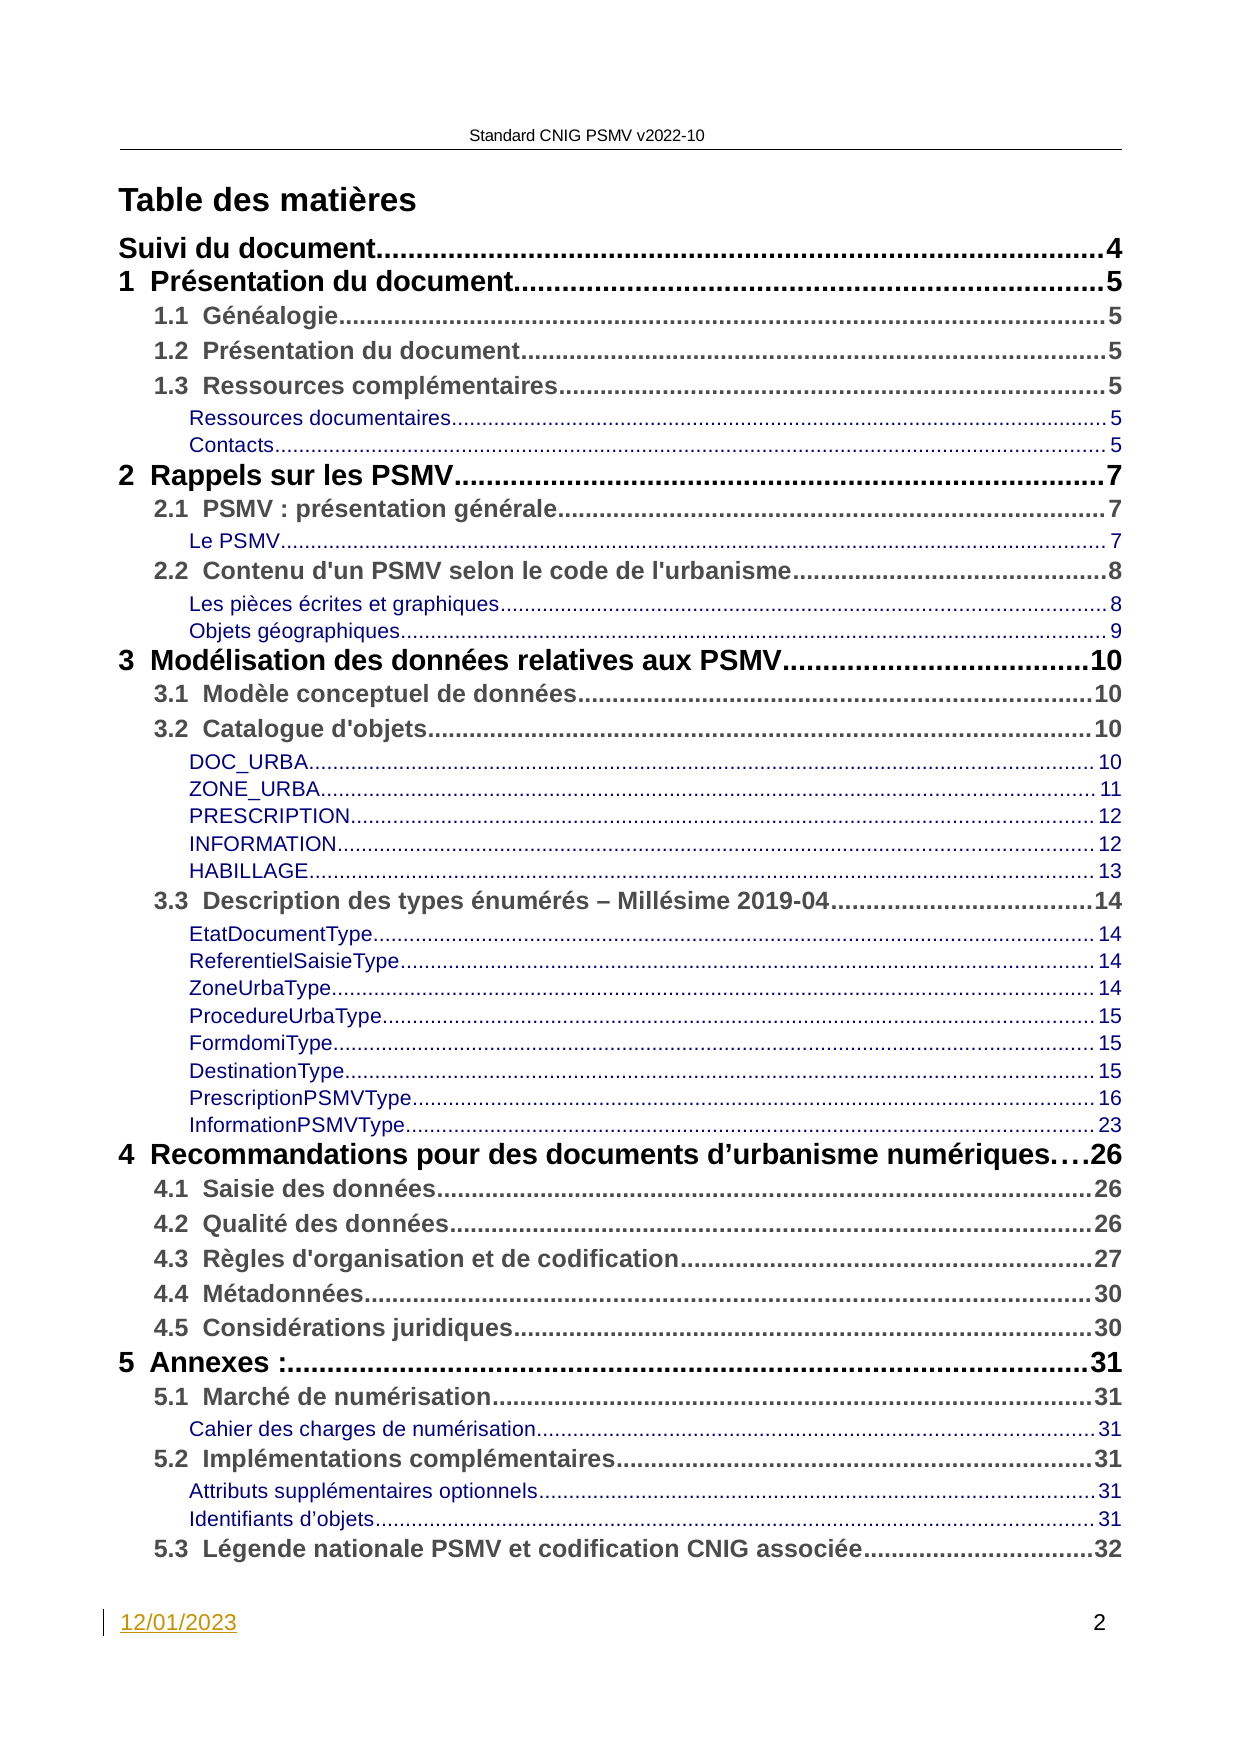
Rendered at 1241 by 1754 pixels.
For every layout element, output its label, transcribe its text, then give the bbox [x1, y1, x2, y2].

text Le PSMV 7 [189, 529, 1122, 553]
text 3.2 Catalogue d'objets 10 [153, 714, 1122, 743]
text Les pièces écrites et graphiques 8 [189, 591, 1122, 616]
text ZONE_URBA 11 [189, 777, 1122, 801]
text 1 Présentation du document 5 [118, 264, 1122, 298]
text ReferentielSaisieType 14 [189, 948, 1122, 973]
text DestinationType 15 [189, 1058, 1122, 1082]
text Attributs supplémentaires optionnels 31 [189, 1479, 1122, 1503]
text 3.1 Modèle conceptuel de données 10 [153, 679, 1122, 708]
text INFORMATION 12 [189, 831, 1122, 856]
text 1.1 Généalogie 5 [153, 301, 1122, 330]
text EtatDocumentType 14 [189, 921, 1122, 946]
text 1.3 Ressources complémentaires 5 [153, 371, 1122, 400]
text Identifiants d’objets 31 [189, 1506, 1122, 1531]
text FormdomiType 15 [189, 1031, 1122, 1055]
text 1.2 Présentation du document 5 [153, 336, 1122, 365]
text 4.4 Métadonnées 30 [153, 1278, 1122, 1307]
text 4.5 Considérations juridiques 30 [153, 1313, 1122, 1342]
text Contacts 5 [189, 433, 1122, 457]
text 2.1 PSMV : présentation générale 7 [153, 494, 1122, 523]
text 2 Rappels sur les PSMV 7 [118, 457, 1122, 491]
text ZoneUrbaType 14 [189, 976, 1122, 1000]
text 5.1 Marché de numérisation 31 [153, 1382, 1122, 1411]
text 4.3 Règles d'organisation et de codification 27 [153, 1243, 1122, 1273]
text Suivi du document 4 [118, 231, 1122, 264]
text 3.3 Description des types énumérés – Millésime 2019-04 14 [153, 886, 1122, 915]
text Ressources documentaires 5 [189, 406, 1122, 430]
text 5.3 Légende nationale PSMV et codification CNIG associée 32 [153, 1534, 1122, 1563]
subtitle Table des matières [118, 180, 1122, 218]
text ProcedureUrbaType 15 [189, 1003, 1122, 1028]
text 3 Modélisation des données relatives aux PSMV 10 [118, 643, 1122, 676]
text 4.2 Qualité des données 26 [153, 1209, 1122, 1238]
text PRESCRIPTION 12 [189, 804, 1122, 828]
text 5.2 Implémentations complémentaires 31 [153, 1444, 1122, 1473]
text Cahier des charges de numérisation 31 [189, 1417, 1122, 1441]
text HABILLAGE 13 [189, 859, 1122, 883]
text Objets géographiques 9 [189, 618, 1122, 643]
text 5 Annexes : 31 [118, 1345, 1122, 1379]
text 4.1 Saisie des données 26 [153, 1174, 1122, 1203]
text 4 Recommandations pour des documents d’urbanisme numériques 26 [118, 1137, 1122, 1171]
text InformationPSMVType 23 [189, 1113, 1122, 1137]
text 2.2 Contenu d'un PSMV selon le code de l'urbanisme 8 [153, 556, 1122, 585]
text PrescriptionPSMVType 16 [189, 1085, 1122, 1110]
text DOC_URBA 10 [189, 749, 1122, 774]
